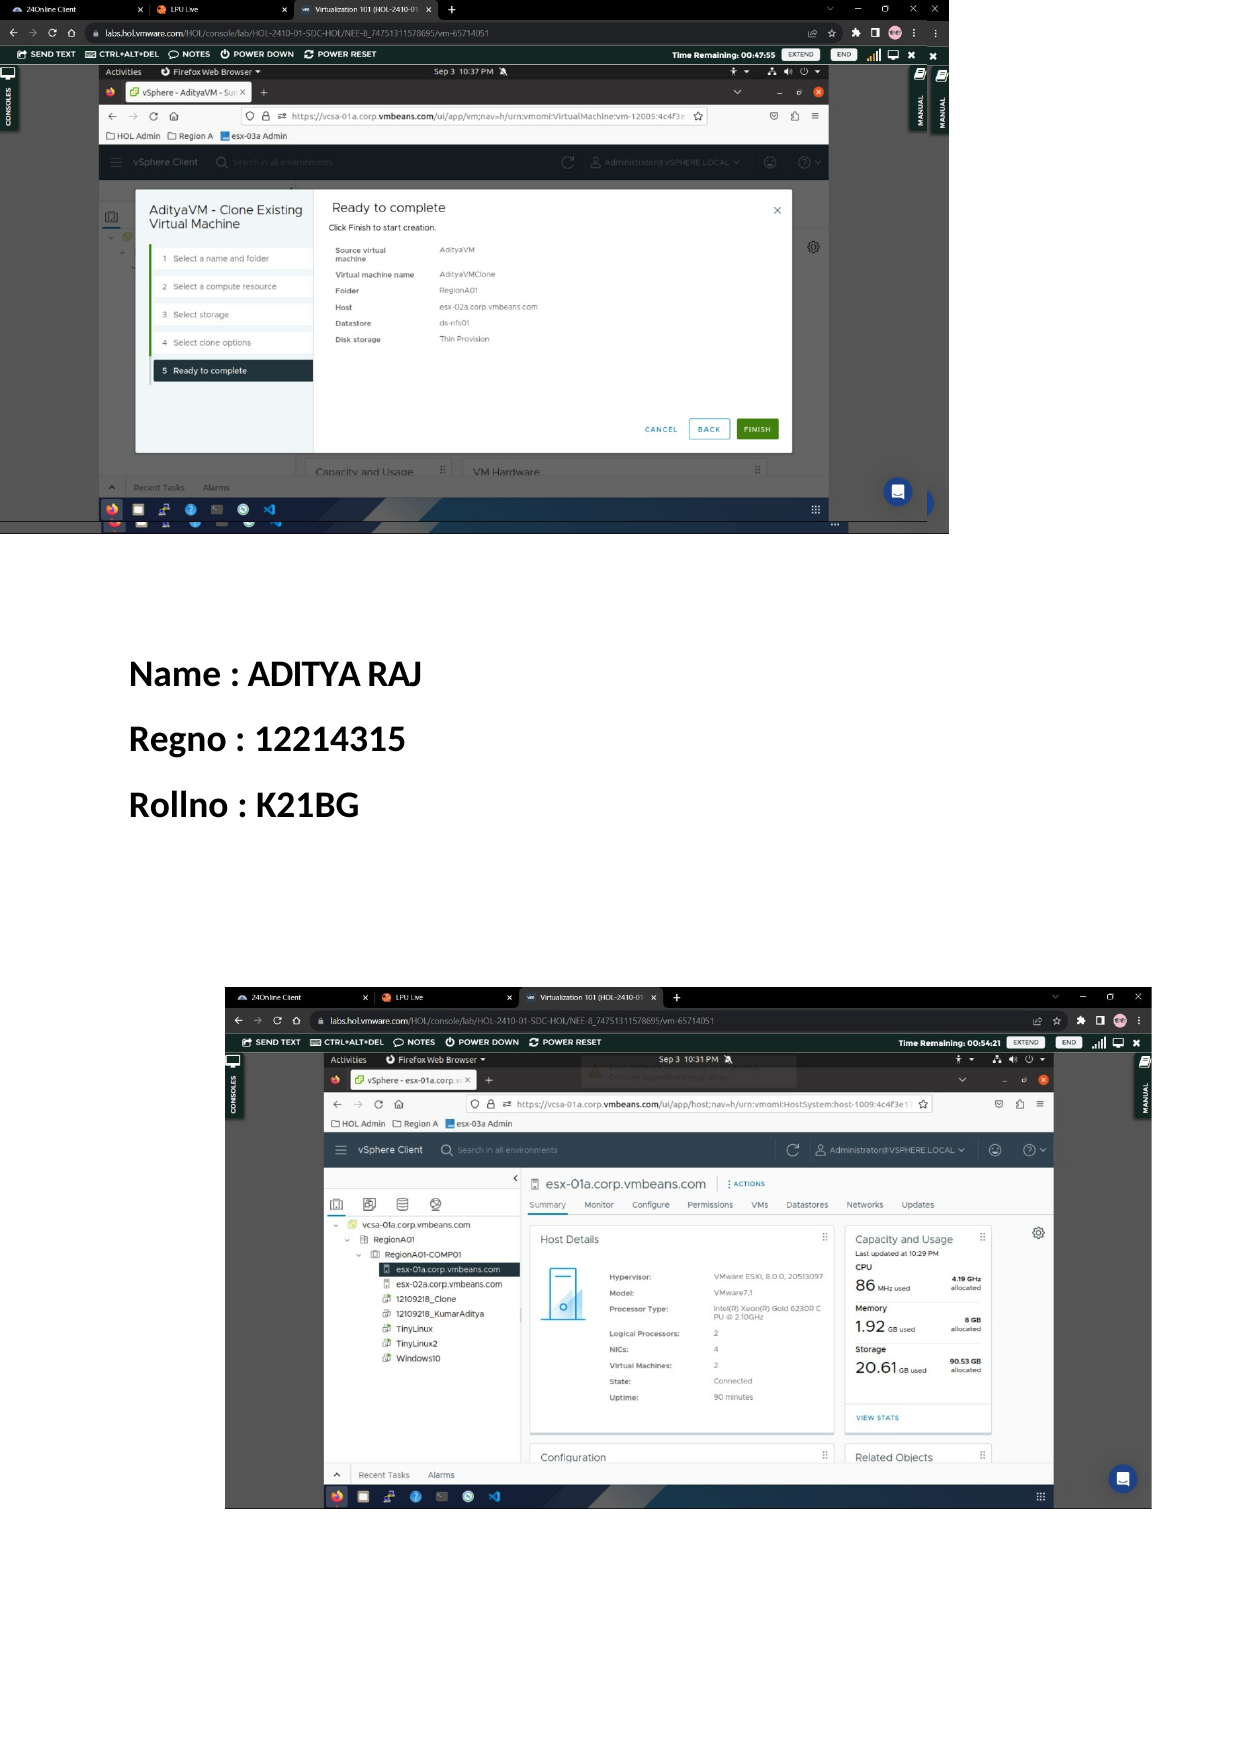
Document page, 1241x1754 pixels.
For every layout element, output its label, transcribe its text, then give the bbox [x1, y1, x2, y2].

picture [225, 987, 1152, 1509]
title Regno : 12214315 [128, 715, 522, 761]
picture [0, 0, 949, 534]
title Name : ADITYA RAJ [128, 650, 522, 696]
title Rollno : K21BG [128, 781, 1122, 827]
